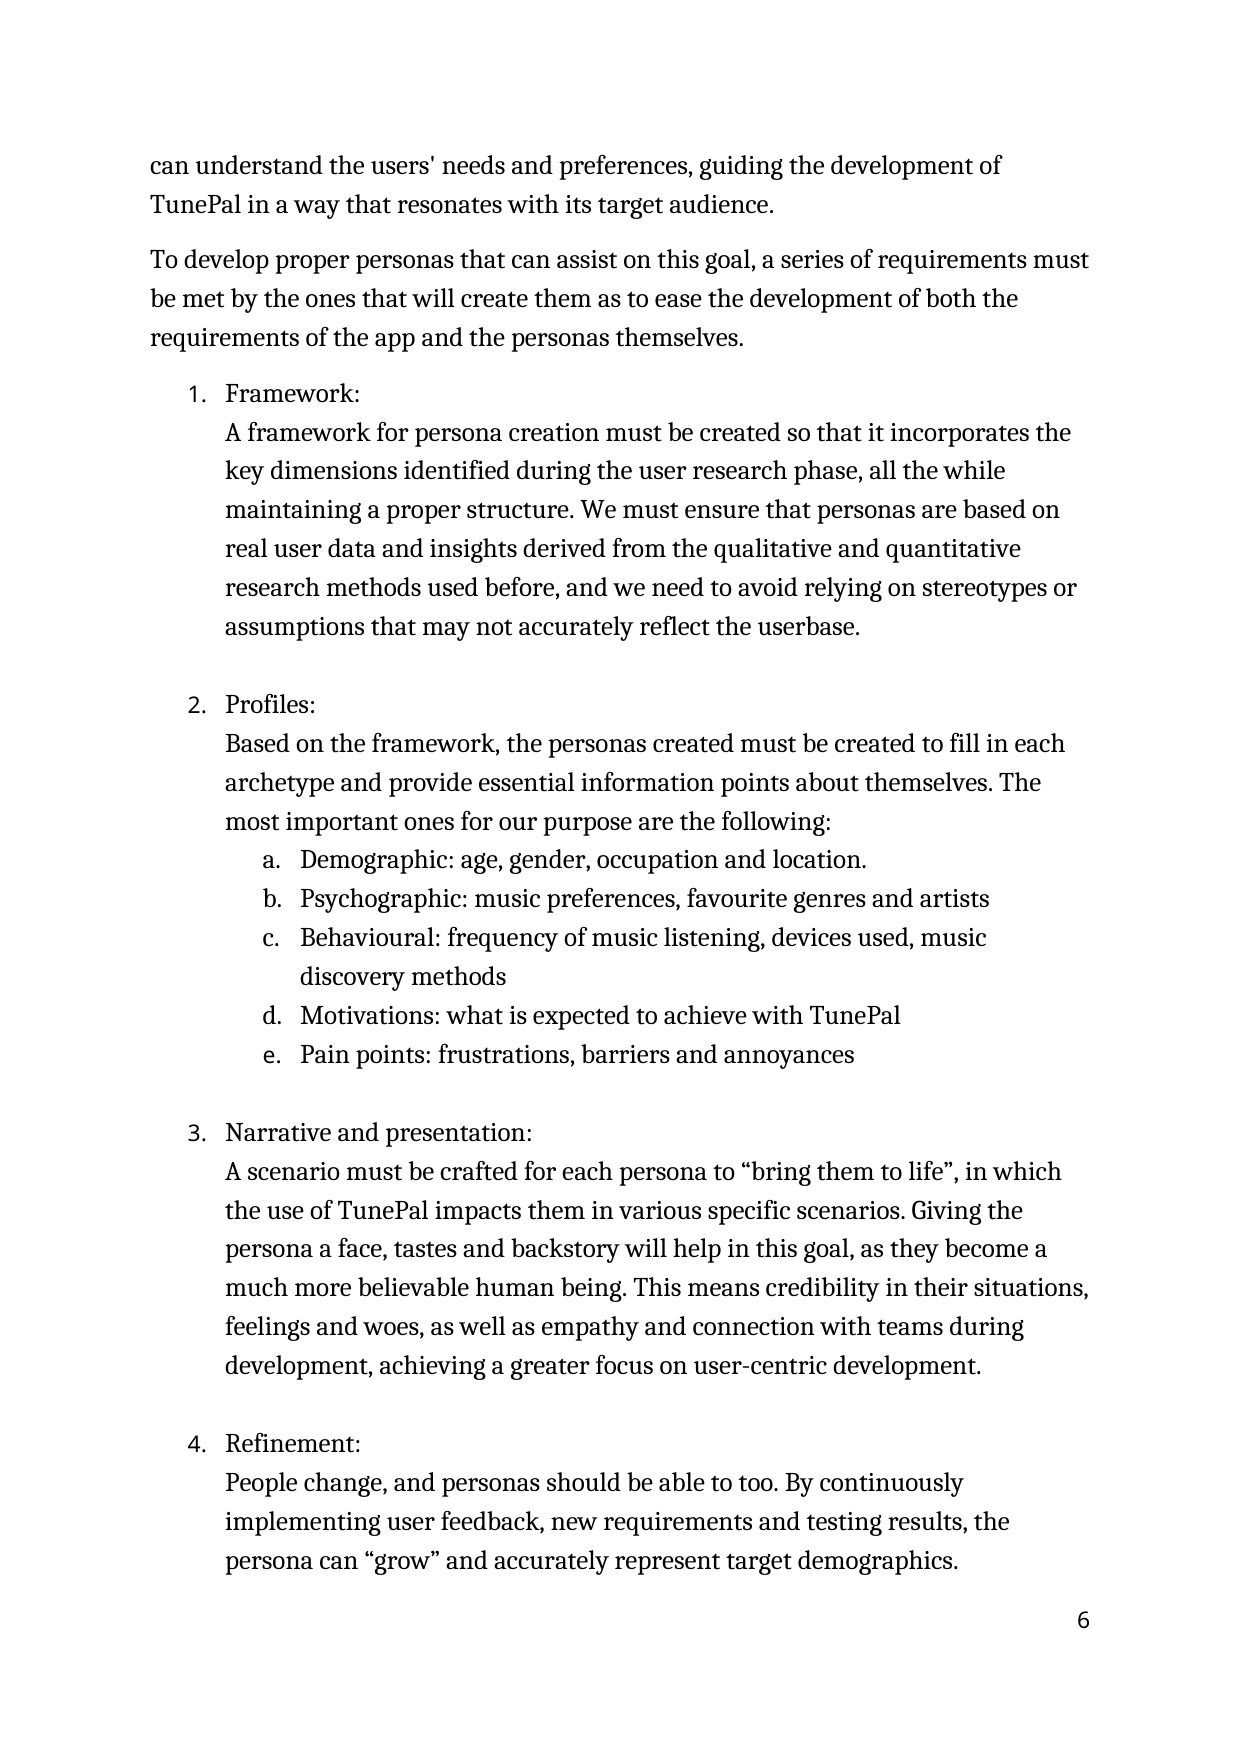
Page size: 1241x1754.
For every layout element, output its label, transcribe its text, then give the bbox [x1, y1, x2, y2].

list Psychographic: music preferences, favourite genres and artists [262, 883, 1090, 914]
list Pain points: frustrations, barriers and annoyances [262, 1039, 1090, 1109]
list Refinement: People change, and personas should be able to too. By continuously implementing user feedback, new requirements and testing results, the persona can “grow” and accurately represent target demographics. [187, 1428, 1090, 1576]
list Behavioural: frequency of music listening, devices used, music discovery methods [262, 922, 1090, 992]
list Framework: A framework for persona creation must be created so that it incorporates the key dimensions identified during the user research phase, all the while maintaining a proper structure. We must ensure that personas are based on real user data and insights derived from the qualitative and quantitative research methods used before, and we need to avoid relying on stereotypes or assumptions that may not accurately reflect the userbase. [187, 378, 1090, 681]
text can understand the users' needs and preferences, guiding the development of TunePal in a way that resonates with its target audience. [150, 150, 1090, 220]
text To develop proper personas that can assist on this goal, a series of requirements must be met by the ones that will create them as to ease the development of both the requirements of the app and the personas themselves. [150, 244, 1090, 353]
list Demographic: age, gender, occupation and location. [262, 844, 1090, 876]
list Profiles: Based on the framework, the personas created must be created to fill in each archetype and provide essential information points about themselves. The most important ones for our purpose are the following: [187, 689, 1090, 837]
list Motivations: what is expected to achieve with TunePal [262, 1000, 1090, 1031]
list Narrative and presentation: [187, 1117, 1090, 1148]
list A scenario must be crafted for each persona to “bring them to life”, in which the use of TunePal impacts them in various specific scenarios. Giving the persona a face, tastes and backstory will help in this goal, as they become a much more believable human being. This means credibility in their situations, feelings and woes, as well as empathy and connection with teams during development, achieving a greater focus on user-centric development. [187, 1156, 1090, 1420]
